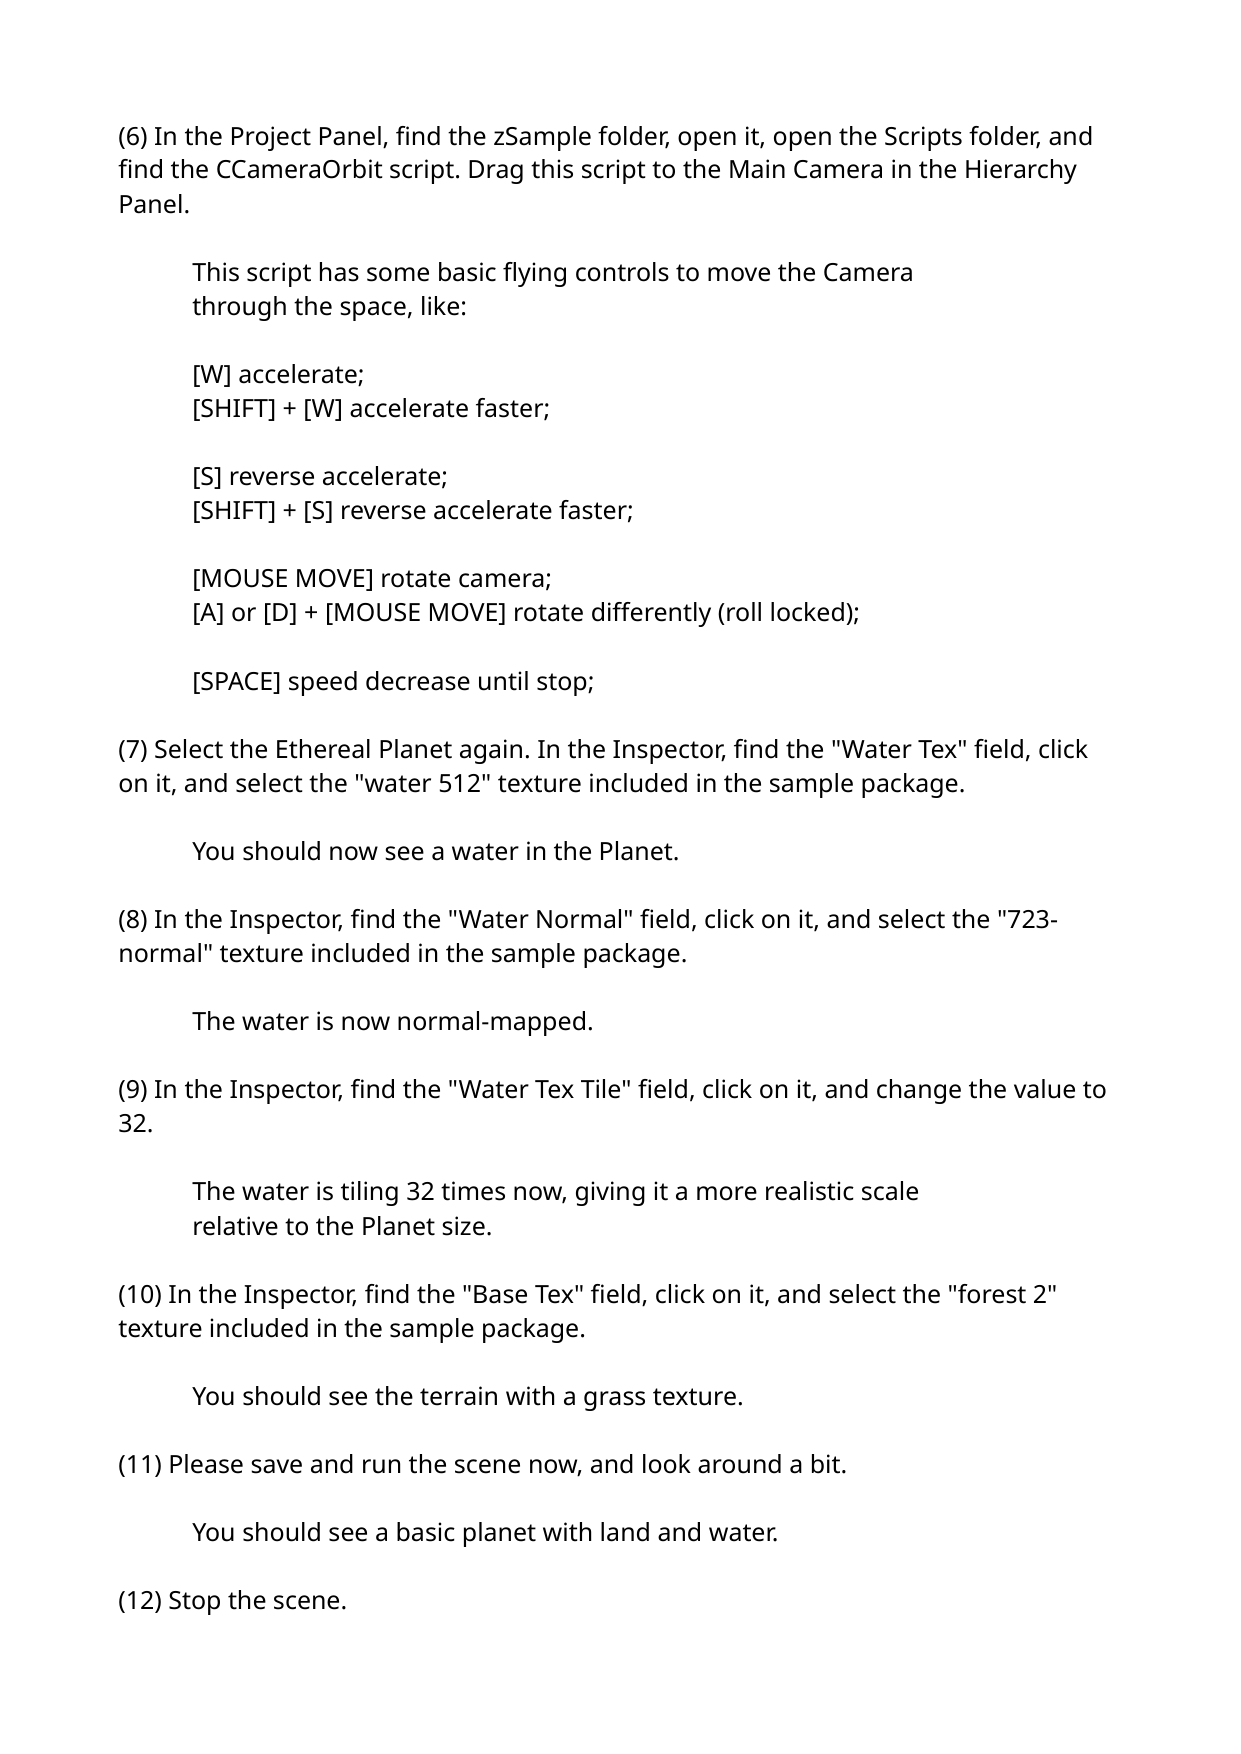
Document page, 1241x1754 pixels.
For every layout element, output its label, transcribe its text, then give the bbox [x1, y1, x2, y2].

text [A] or [D] + [MOUSE MOVE] rotate differently (roll locked); [118, 595, 1122, 629]
text (12) Stop the scene. [118, 1583, 1122, 1617]
text You should see the terrain with a grass texture. [118, 1378, 1122, 1412]
text (9) In the Inspector, find the "Water Tex Tile" field, click on it, and change the value to 32. [118, 1072, 1122, 1140]
text [SPACE] speed decrease until stop; [118, 663, 1122, 697]
text (11) Please save and run the scene now, and look around a bit. [118, 1447, 1122, 1481]
text (10) In the Inspector, find the "Base Tex" field, click on it, and select the "forest 2" texture included in the sample package. [118, 1276, 1122, 1344]
text (8) In the Inspector, find the "Water Normal" field, click on it, and select the "723-normal" texture included in the sample package. [118, 902, 1122, 970]
text [W] accelerate; [118, 357, 1122, 391]
text [SHIFT] + [S] reverse accelerate faster; [118, 493, 1122, 527]
text [S] reverse accelerate; [118, 459, 1122, 493]
text The water is tiling 32 times now, giving it a more realistic scale [118, 1174, 1122, 1208]
text through the space, like: [118, 288, 1122, 322]
text relative to the Planet size. [118, 1208, 1122, 1242]
text (7) Select the Ethereal Planet again. In the Inspector, find the "Water Tex" field, click on it, and select the "water 512" texture included in the sample package. [118, 731, 1122, 799]
text You should see a basic planet with land and water. [118, 1515, 1122, 1549]
text This script has some basic flying controls to move the Camera [118, 254, 1122, 288]
text (6) In the Project Panel, find the zSample folder, open it, open the Scripts folder, and find the CCameraOrbit script. Drag this script to the Main Camera in the Hierarchy Panel. [118, 118, 1122, 220]
text You should now see a water in the Planet. [118, 833, 1122, 867]
text [SHIFT] + [W] accelerate faster; [118, 391, 1122, 425]
text [MOUSE MOVE] rotate camera; [118, 561, 1122, 595]
text The water is now normal-mapped. [118, 1004, 1122, 1038]
